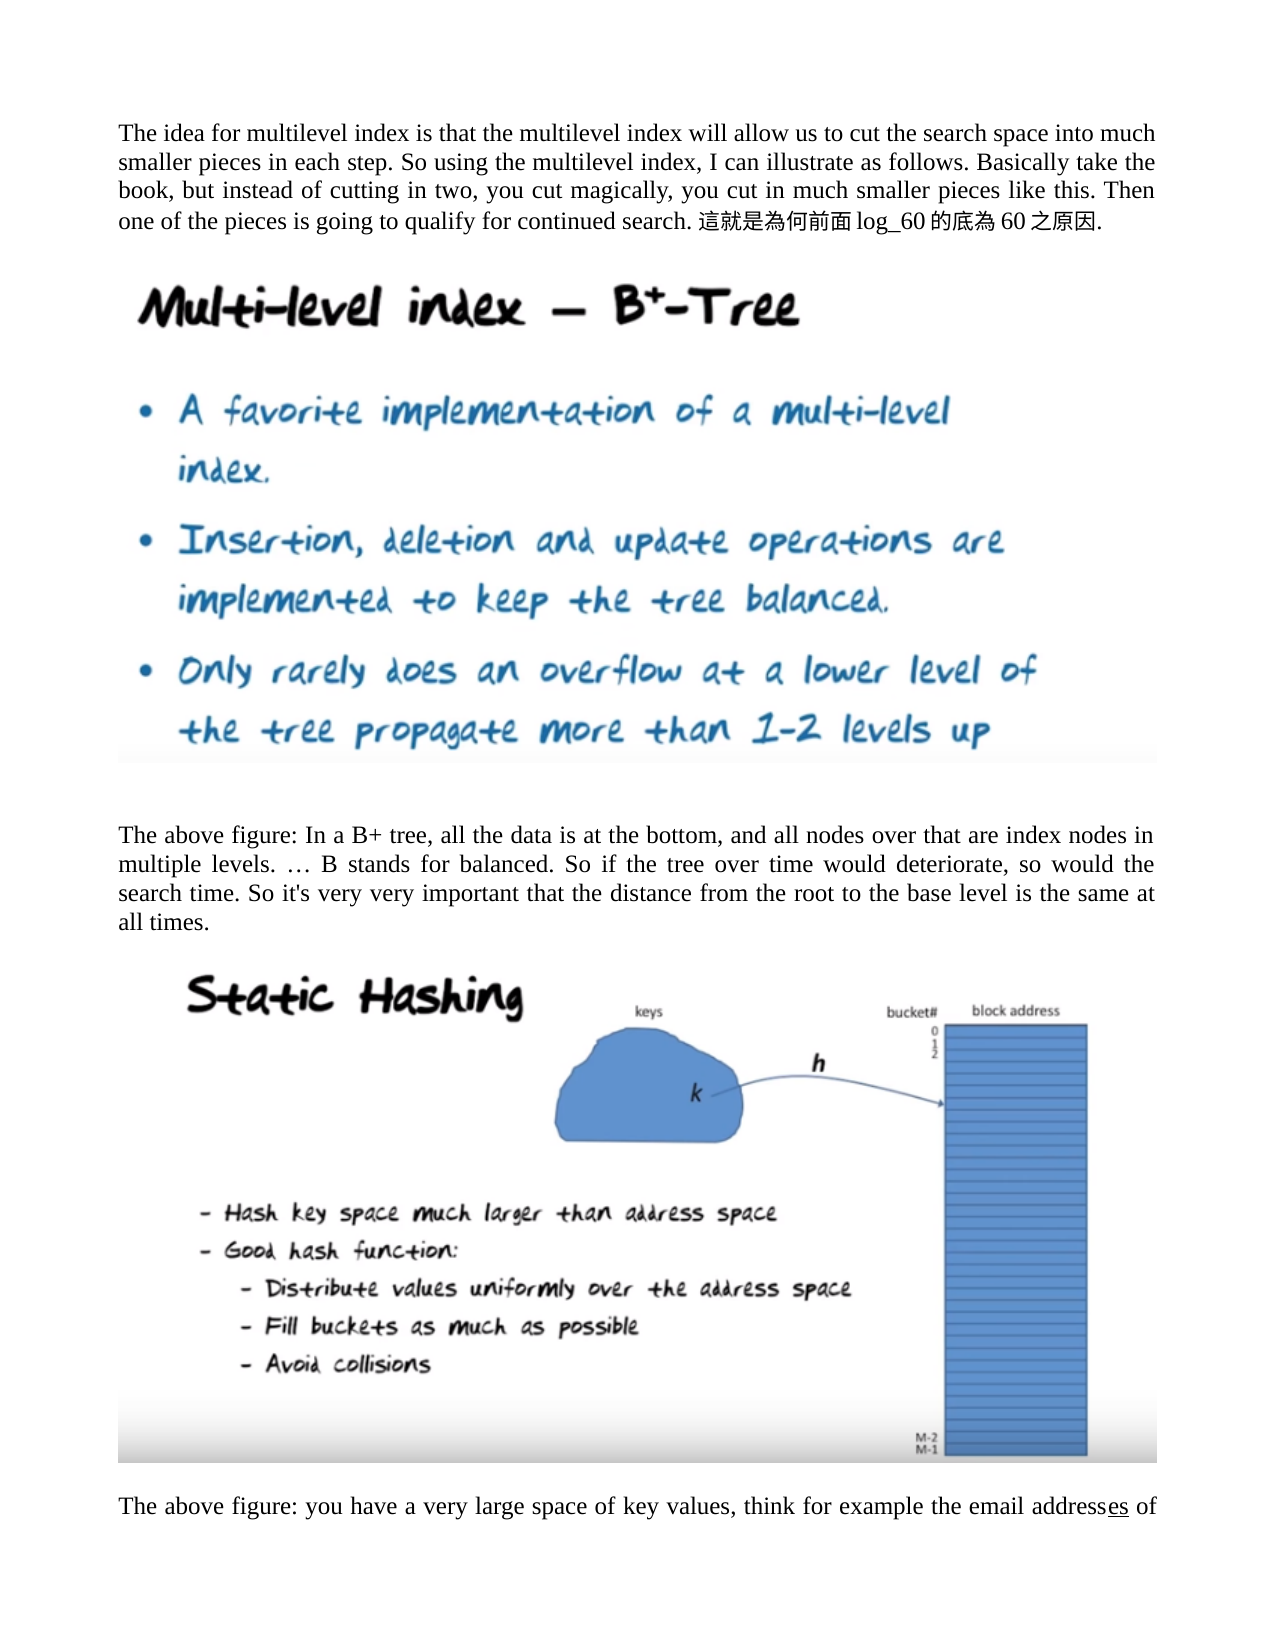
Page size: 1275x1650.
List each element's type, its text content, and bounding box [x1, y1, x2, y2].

picture [118, 264, 1157, 763]
text The idea for multilevel index is that the multilevel index will allow us to cut the search space into much smaller pieces in each step. So using the multilevel index, I can illustrate as follows. Basically take the book, but instead of cutting in two, you cut magically, you cut in much smaller pieces like this. Then one of the pieces is going to qualify for continued search. 這就是為何前面log_60的底為60之原因. [118, 118, 1157, 236]
picture [118, 964, 1157, 1463]
text The above figure: In a B+ tree, all the data is at the bottom, and all nodes over that are index nodes in multiple levels. … B stands for balanced. So if the tree over time would deteriorate, so would the search time. So it's very very important that the distance from the root to the base level is the same at all times. [118, 821, 1157, 936]
text The above figure: you have a very large space of key values, think for example the email addresses of [118, 1491, 1157, 1520]
